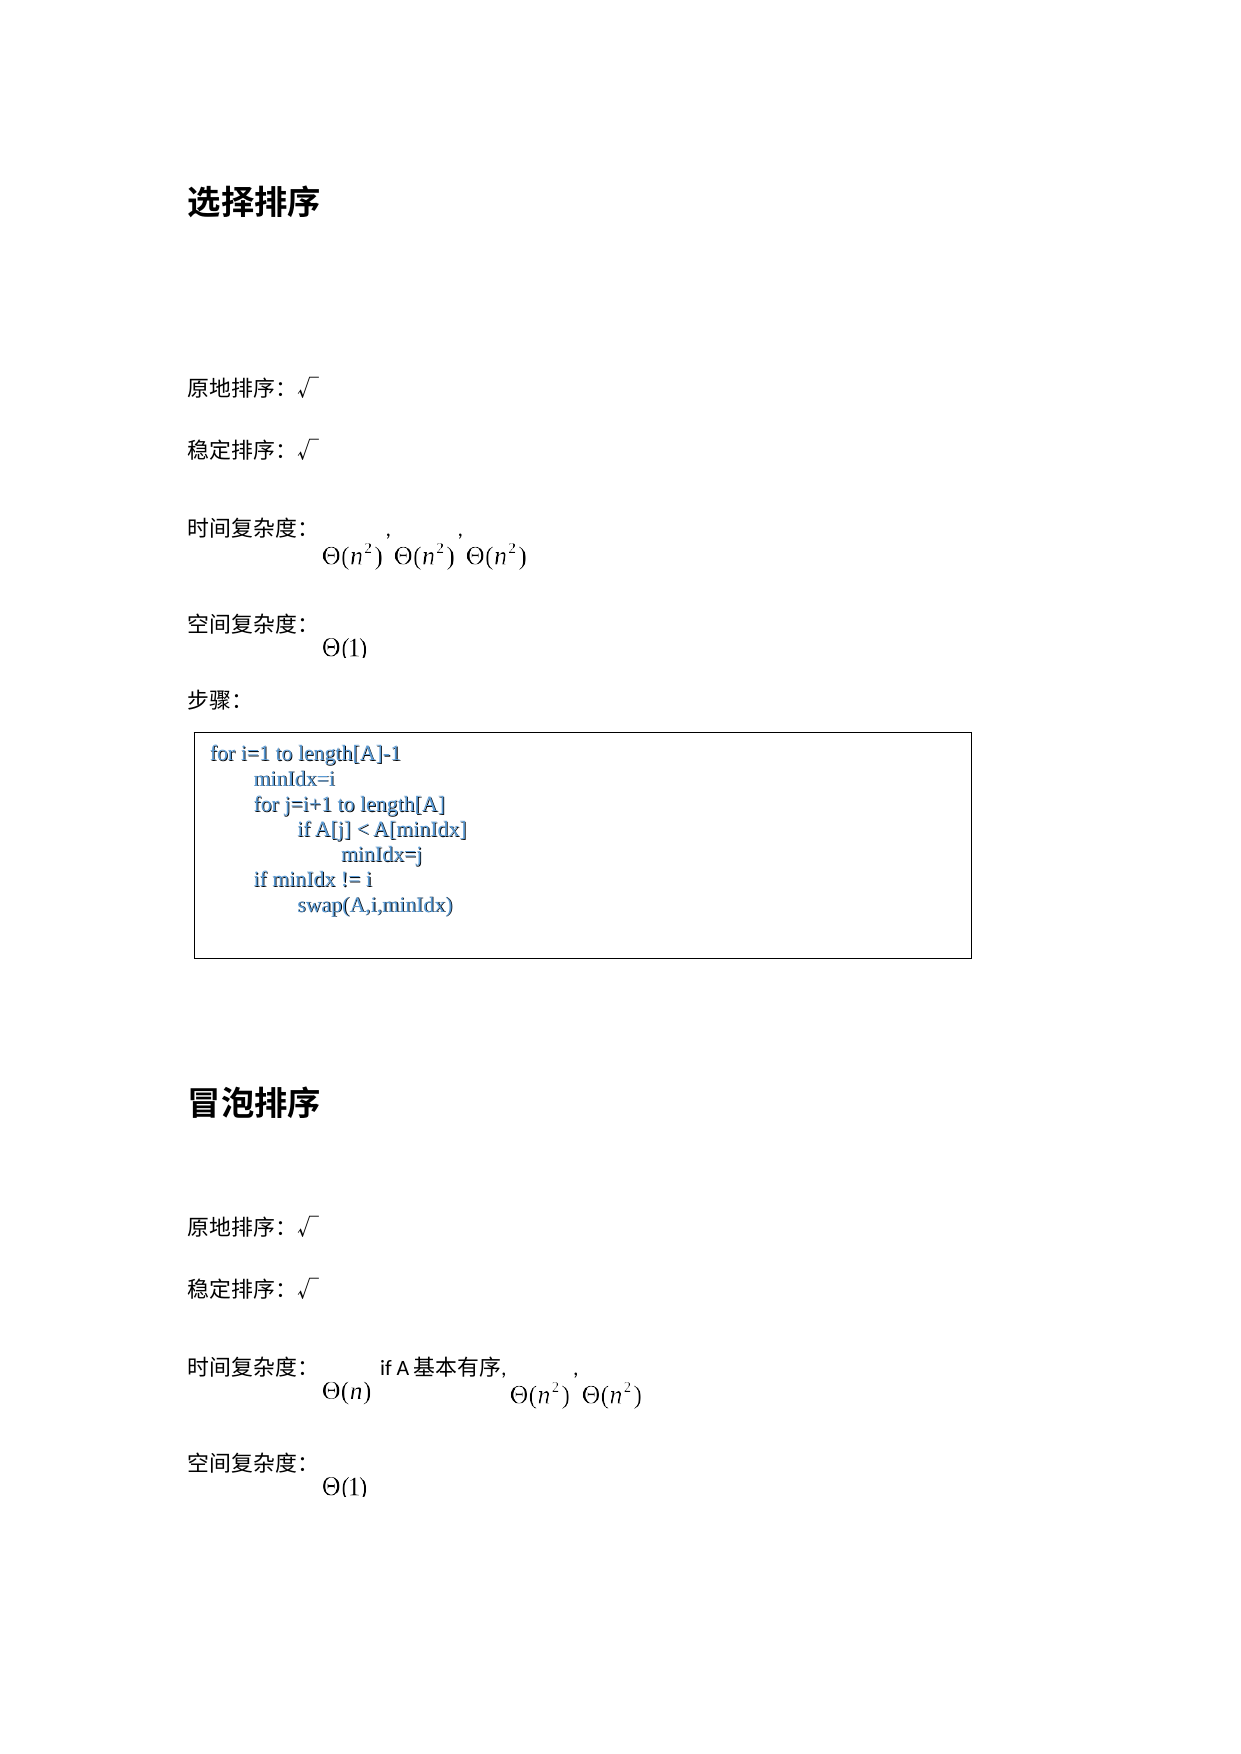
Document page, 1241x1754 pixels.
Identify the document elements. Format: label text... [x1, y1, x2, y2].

text 步骤： [187, 657, 1053, 720]
text if A[j] < A[minIdx] [253, 816, 956, 841]
text minIdx=j [297, 841, 956, 866]
text 原地排序：√ [187, 345, 1053, 407]
text for i=1 to length[A]-1 [209, 740, 956, 766]
text minIdx=i [209, 766, 956, 791]
subtitle 选择排序 [187, 158, 1053, 221]
text 稳定排序：√ [187, 407, 1053, 470]
text 时间复杂度： if A基本有序,, [187, 1309, 1053, 1434]
text if minIdx != i [209, 866, 956, 892]
text for j=i+1 to length[A] [209, 791, 956, 816]
text 稳定排序：√ [187, 1246, 1053, 1309]
text 时间复杂度：,, [187, 470, 1053, 595]
subtitle 冒泡排序 [187, 1059, 1053, 1122]
text 空间复杂度： [187, 1434, 1053, 1496]
text swap(A,i,minIdx) [253, 892, 956, 917]
text 原地排序：√ [187, 1184, 1053, 1246]
text 空间复杂度： [187, 595, 1053, 657]
